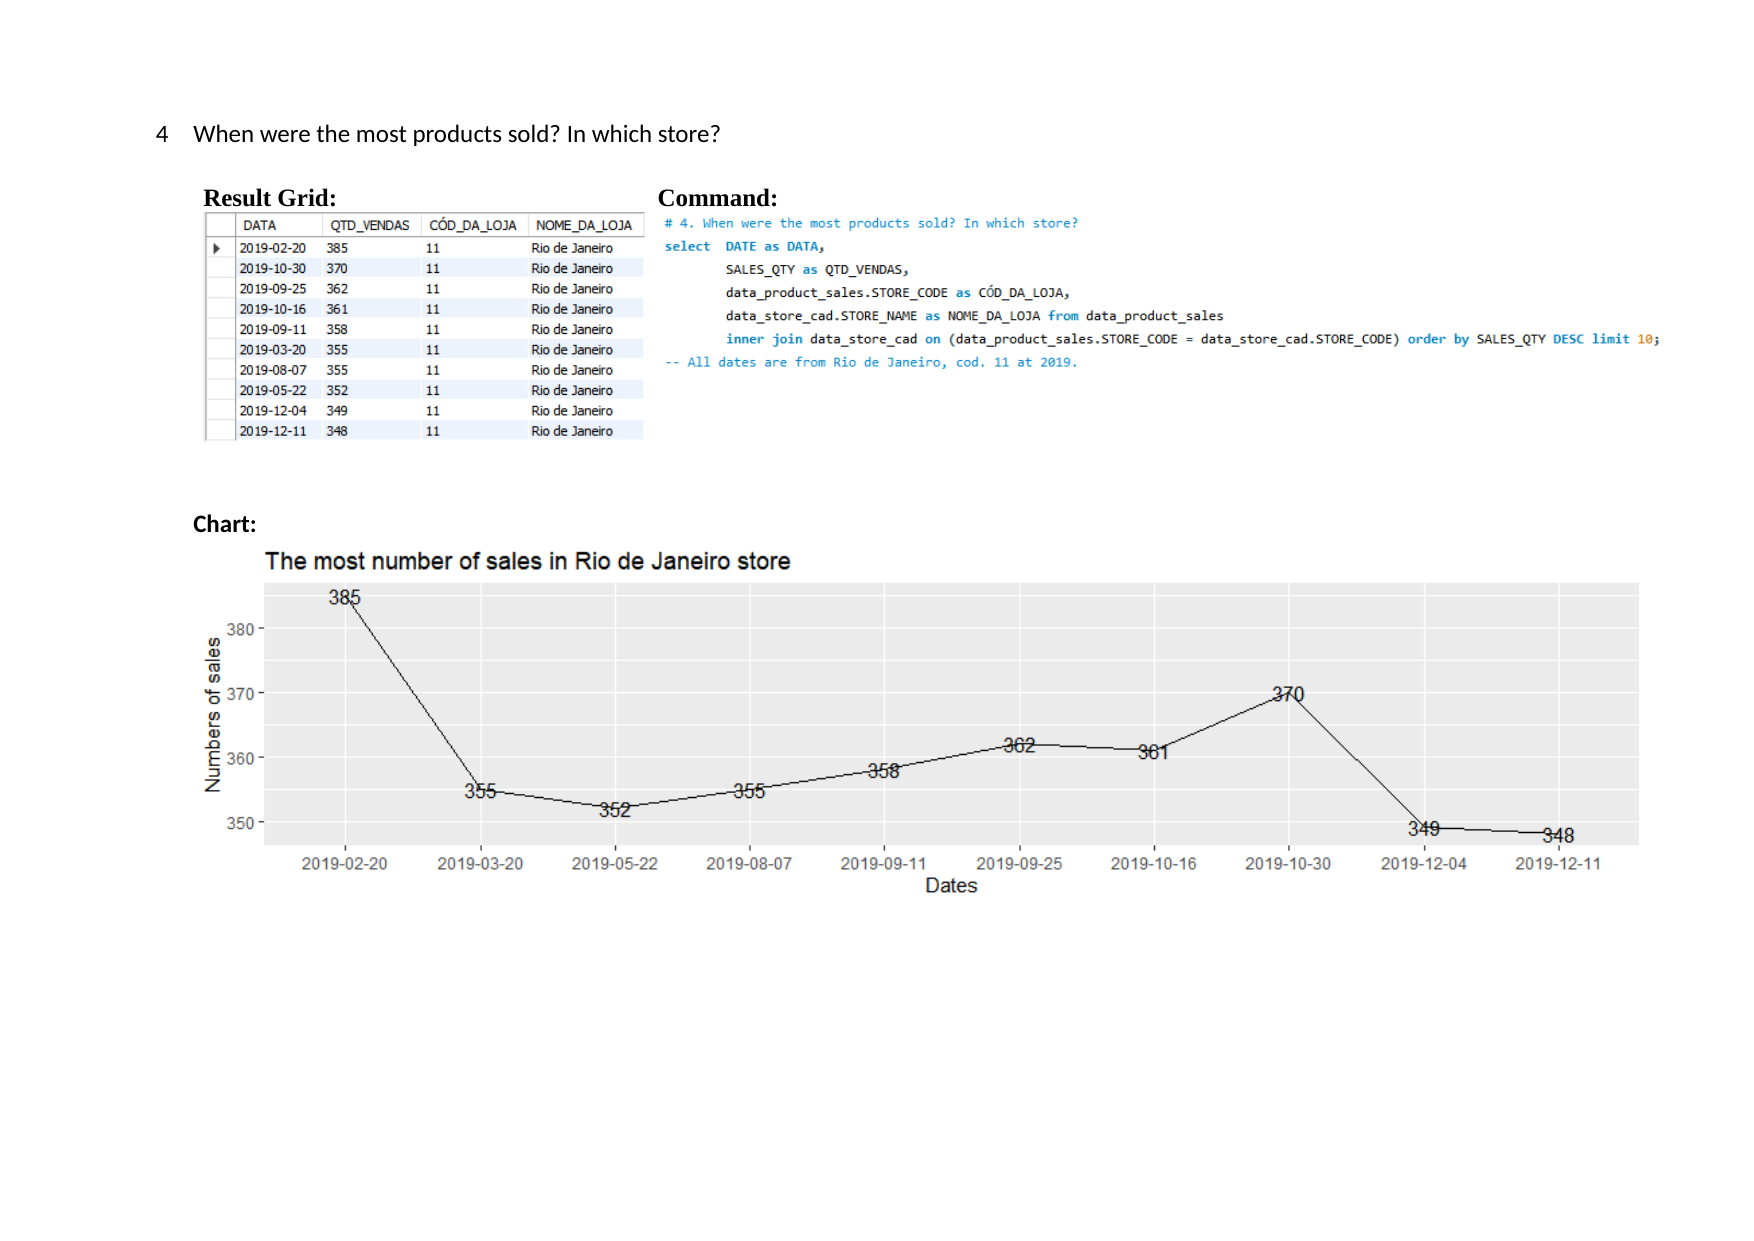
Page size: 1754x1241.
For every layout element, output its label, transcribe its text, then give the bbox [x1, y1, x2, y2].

picture [193, 540, 1650, 906]
table_header Result Grid: [192, 183, 646, 442]
picture [203, 212, 647, 443]
list Chart: [193, 508, 1636, 538]
table_header Command: [646, 183, 1668, 442]
list When were the most products sold? In which store? [156, 118, 1636, 149]
picture [657, 212, 1668, 381]
